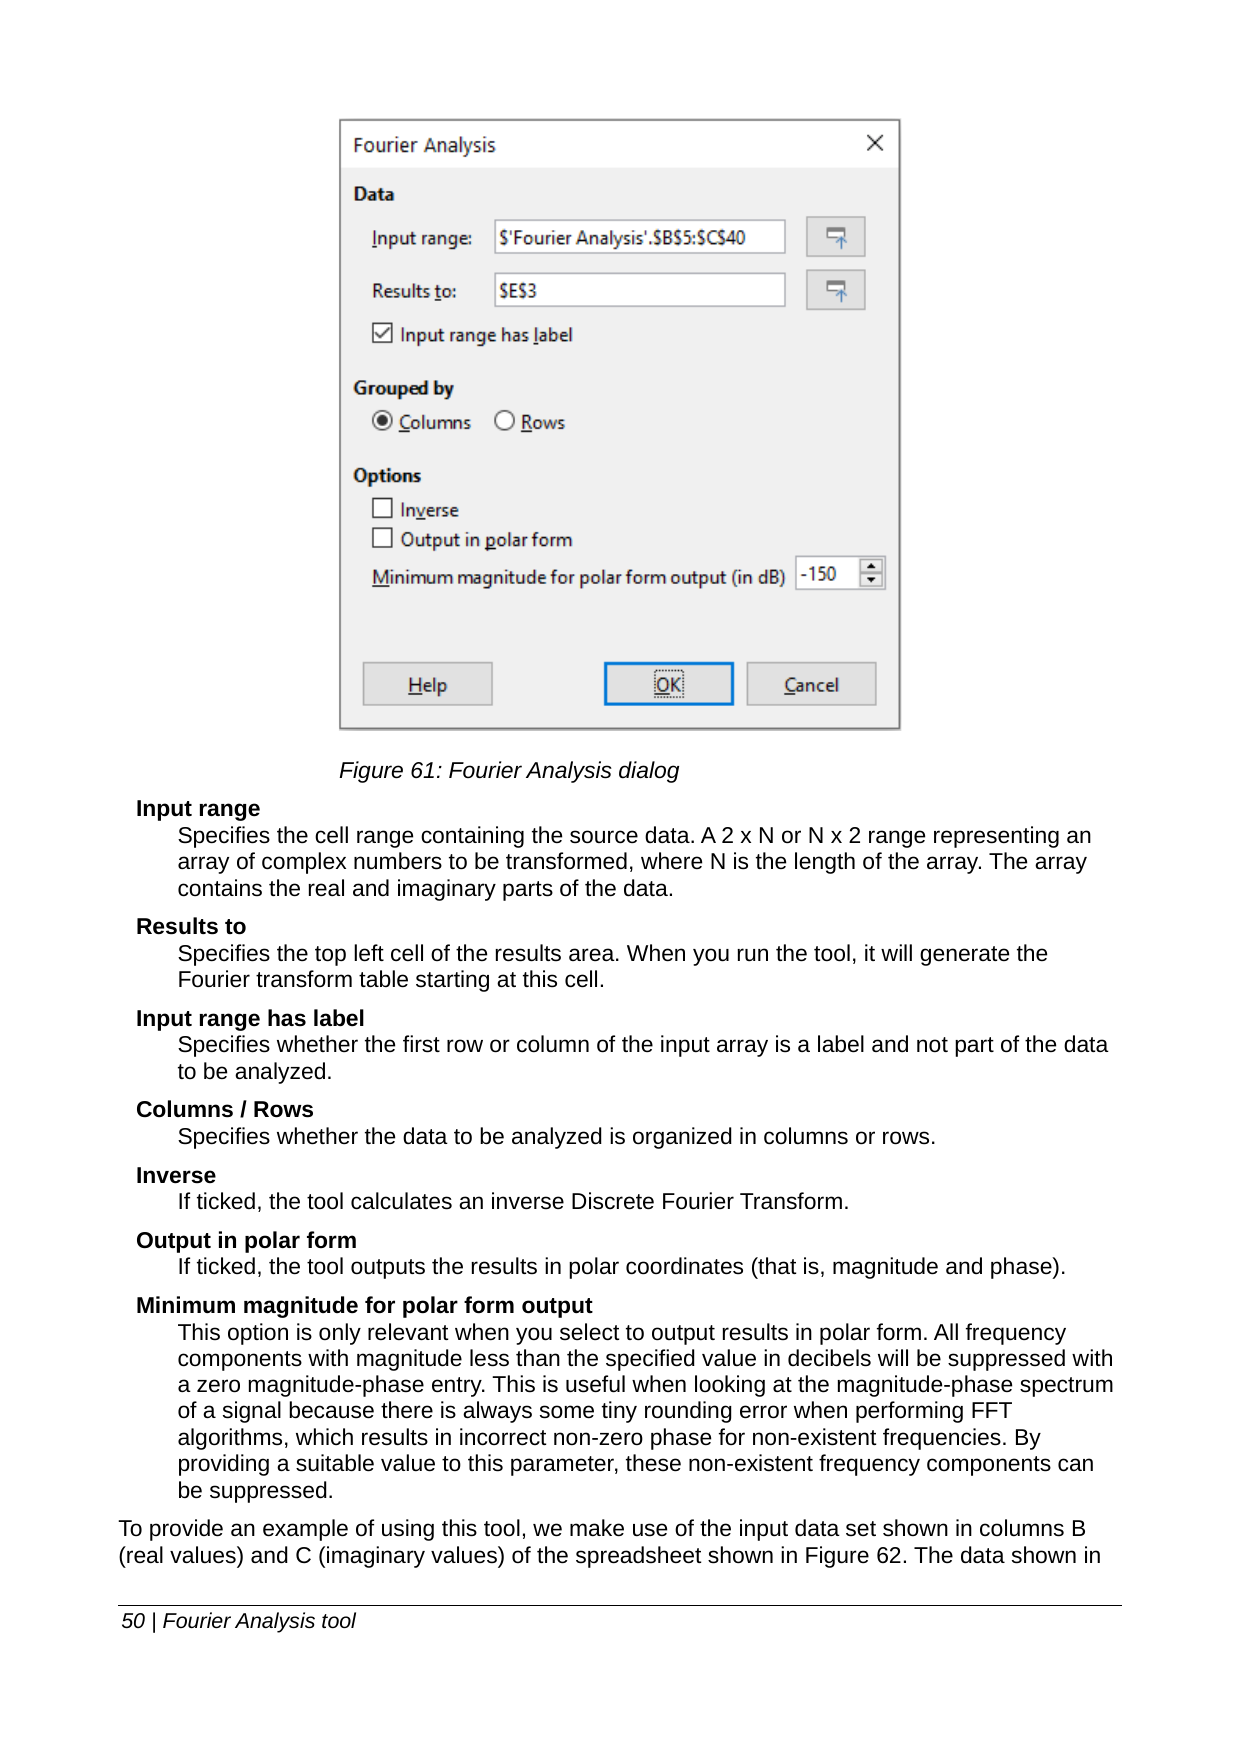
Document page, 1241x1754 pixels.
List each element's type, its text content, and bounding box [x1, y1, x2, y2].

text Specifies whether the data to be analyzed is organized in columns or rows. [177, 1123, 1122, 1149]
text Input range has label [136, 1005, 1122, 1031]
text Output in polar form [136, 1227, 1122, 1253]
text Columns / Rows [136, 1096, 1122, 1123]
text Input range [136, 795, 1122, 822]
text If ticked, the tool outputs the results in polar coordinates (that is, magnitude and phase). [177, 1253, 1122, 1279]
picture [338, 118, 902, 731]
text Specifies the top left cell of the results area. When you run the tool, it will generate the Fourier transform table starting at this cell. [177, 940, 1122, 992]
text To provide an example of using this tool, we make use of the input data set shown in columns B (real values) and C (imaginary values) of the spreadsheet shown in Figure 62. The data shown in [118, 1515, 1122, 1568]
text Minimum magnitude for polar form output [136, 1292, 1122, 1318]
text This option is only relevant when you select to output results in polar form. All frequency components with magnitude less than the specified value in decibels will be suppressed with a zero magnitude-phase entry. This is useful when looking at the magnitude-phase spectrum of a signal because there is always some tiny rounding error when performing FFT algorithms, which results in incorrect non-zero phase for non-existent frequencies. By providing a suitable value to this parameter, these non-existent frequency components can be suppressed. [177, 1318, 1122, 1503]
text Specifies whether the first row or column of the input array is a label and not part of the data to be analyzed. [177, 1031, 1122, 1084]
text If ticked, the tool calculates an inverse Discrete Fourier Transform. [177, 1188, 1122, 1214]
text Figure 61: Fourier Analysis dialog [339, 731, 901, 783]
text Specifies the cell range containing the source data. A 2 x N or N x 2 range representing an array of complex numbers to be transformed, where N is the length of the array. The array contains the real and imaginary parts of the data. [177, 822, 1122, 901]
text Inverse [136, 1162, 1122, 1188]
text Results to [136, 913, 1122, 940]
